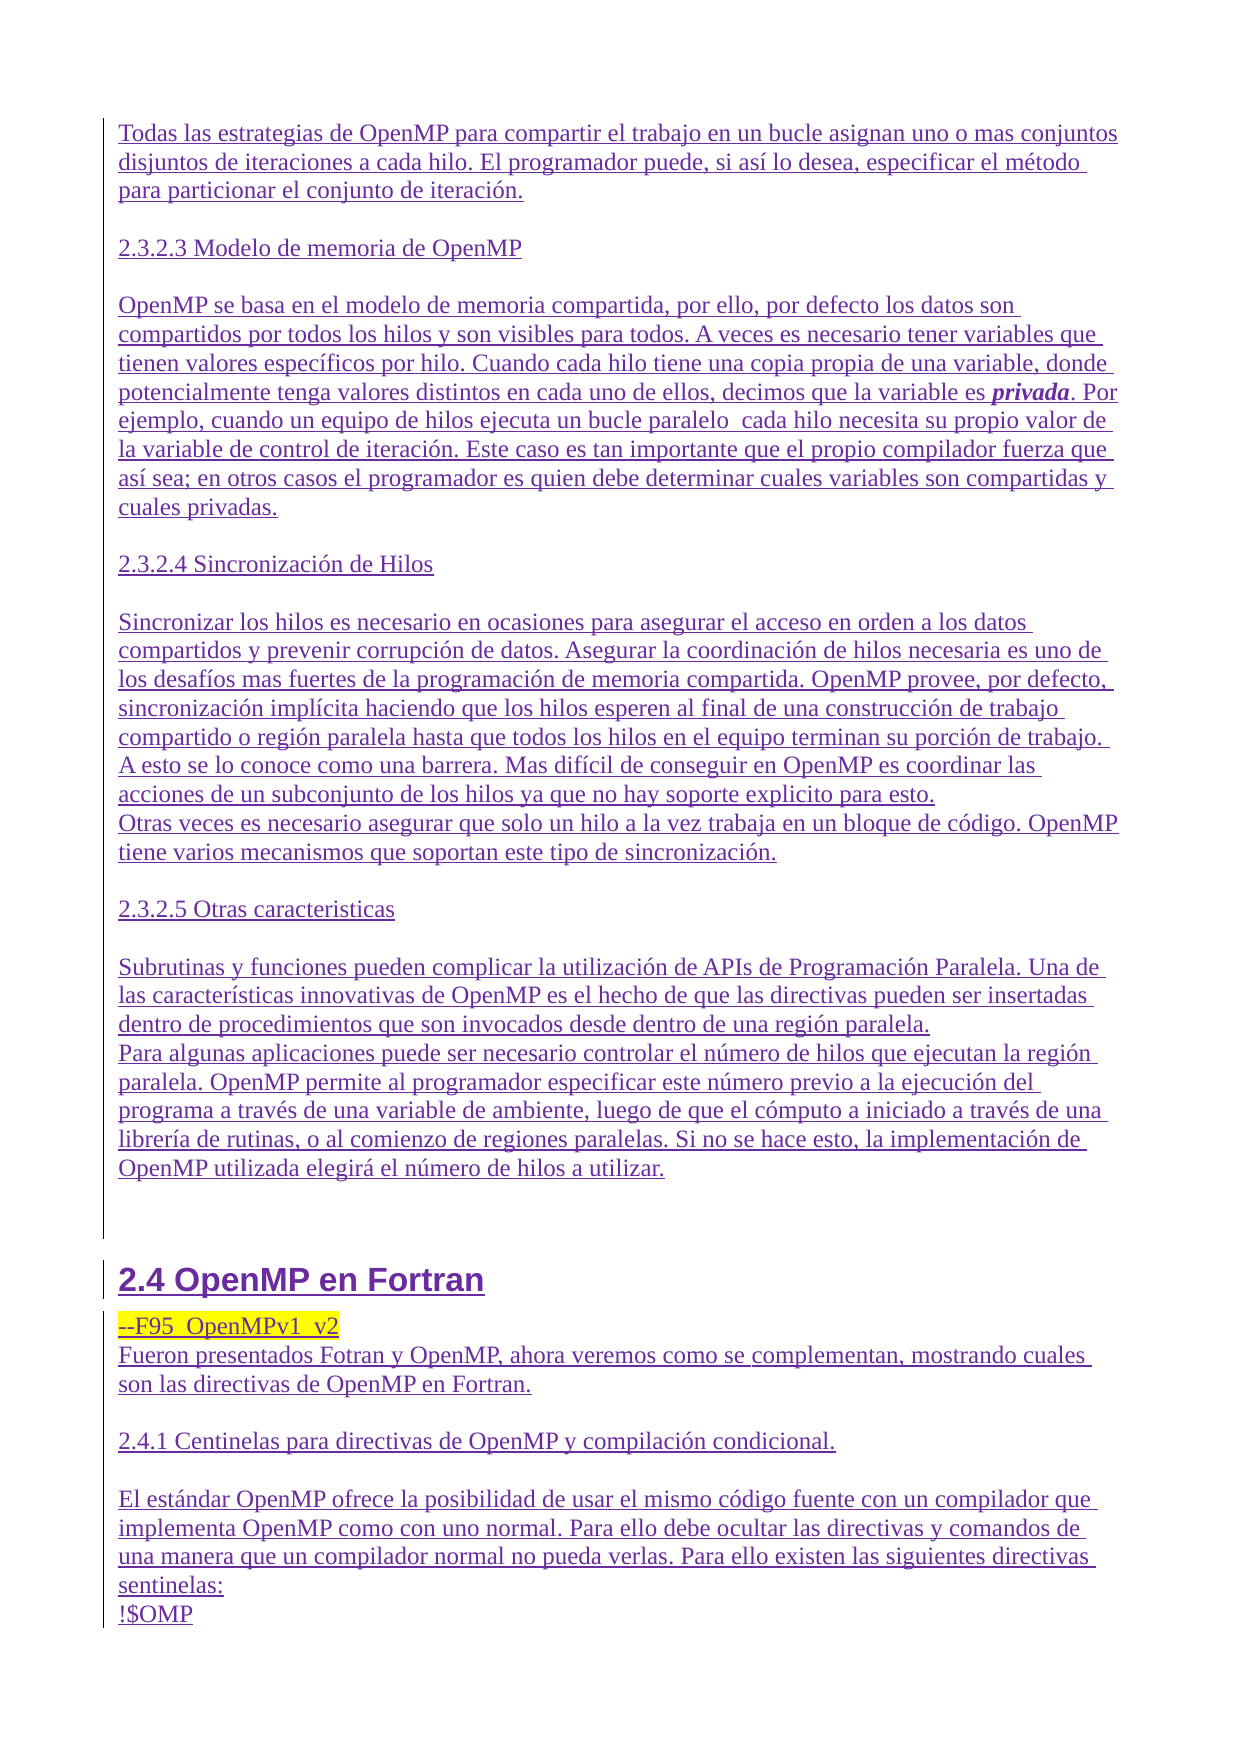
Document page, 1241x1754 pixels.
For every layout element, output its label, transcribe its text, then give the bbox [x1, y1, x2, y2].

text --F95_OpenMPv1_v2 [118, 1311, 1122, 1340]
text Todas las estrategias de OpenMP para compartir el trabajo en un bucle asignan uno o mas conjuntos disjuntos de iteraciones a cada hilo. El programador puede, si así lo desea, especificar el método para particionar el conjunto de iteración. [118, 118, 1122, 204]
text Para algunas aplicaciones puede ser necesario controlar el número de hilos que ejecutan la región paralela. OpenMP permite al programador especificar este número previo a la ejecución del programa a través de una variable de ambiente, luego de que el cómputo a iniciado a través de una librería de rutinas, o al comienzo de regiones paralelas. Si no se hace esto, la implementación de OpenMP utilizada elegirá el número de hilos a utilizar. [118, 1038, 1122, 1182]
text 2.4.1 Centinelas para directivas de OpenMP y compilación condicional. [118, 1426, 1122, 1455]
text 2.3.2.5 Otras caracteristicas [118, 894, 1122, 923]
text son las directivas de OpenMP en Fortran. [118, 1369, 1122, 1398]
text 2.3.2.3 Modelo de memoria de OpenMP [118, 233, 1122, 262]
text Otras veces es necesario asegurar que solo un hilo a la vez trabaja en un bloque de código. OpenMP tiene varios mecanismos que soportan este tipo de sincronización. [118, 808, 1122, 866]
text Sincronizar los hilos es necesario en ocasiones para asegurar el acceso en orden a los datos compartidos y prevenir corrupción de datos. Asegurar la coordinación de hilos necesaria es uno de los desafíos mas fuertes de la programación de memoria compartida. OpenMP provee, por defecto, sincronización implícita haciendo que los hilos esperen al final de una construcción de trabajo compartido o región paralela hasta que todos los hilos en el equipo terminan su porción de trabajo. A esto se lo conoce como una barrera. Mas difícil de conseguir en OpenMP es coordinar las acciones de un subconjunto de los hilos ya que no hay soporte explicito para esto. [118, 607, 1122, 808]
text El estándar OpenMP ofrece la posibilidad de usar el mismo código fuente con un compilador que implementa OpenMP como con uno normal. Para ello debe ocultar las directivas y comandos de una manera que un compilador normal no pueda verlas. Para ello existen las siguientes directivas sentinelas: [118, 1484, 1122, 1599]
text 2.3.2.4 Sincronización de Hilos [118, 549, 1122, 578]
text OpenMP se basa en el modelo de memoria compartida, por ello, por defecto los datos son compartidos por todos los hilos y son visibles para todos. A veces es necesario tener variables que tienen valores específicos por hilo. Cuando cada hilo tiene una copia propia de una variable, donde potencialmente tenga valores distintos en cada uno de ellos, decimos que la variable es privada. Por ejemplo, cuando un equipo de hilos ejecuta un bucle paralelo cada hilo necesita su propio valor de la variable de control de iteración. Este caso es tan importante que el propio compilador fuerza que así sea; en otros casos el programador es quien debe determinar cuales variables son compartidas y cuales privadas. [118, 291, 1122, 521]
text Fueron presentados Fotran y OpenMP, ahora veremos como se complementan, mostrando cuales [118, 1340, 1122, 1369]
text !$OMP [118, 1599, 1122, 1628]
text Subrutinas y funciones pueden complicar la utilización de APIs de Programación Paralela. Una de las características innovativas de OpenMP es el hecho de que las directivas pueden ser insertadas dentro de procedimientos que son invocados desde dentro de una región paralela. [118, 952, 1122, 1038]
subtitle 2.4 OpenMP en Fortran [118, 1260, 1122, 1299]
